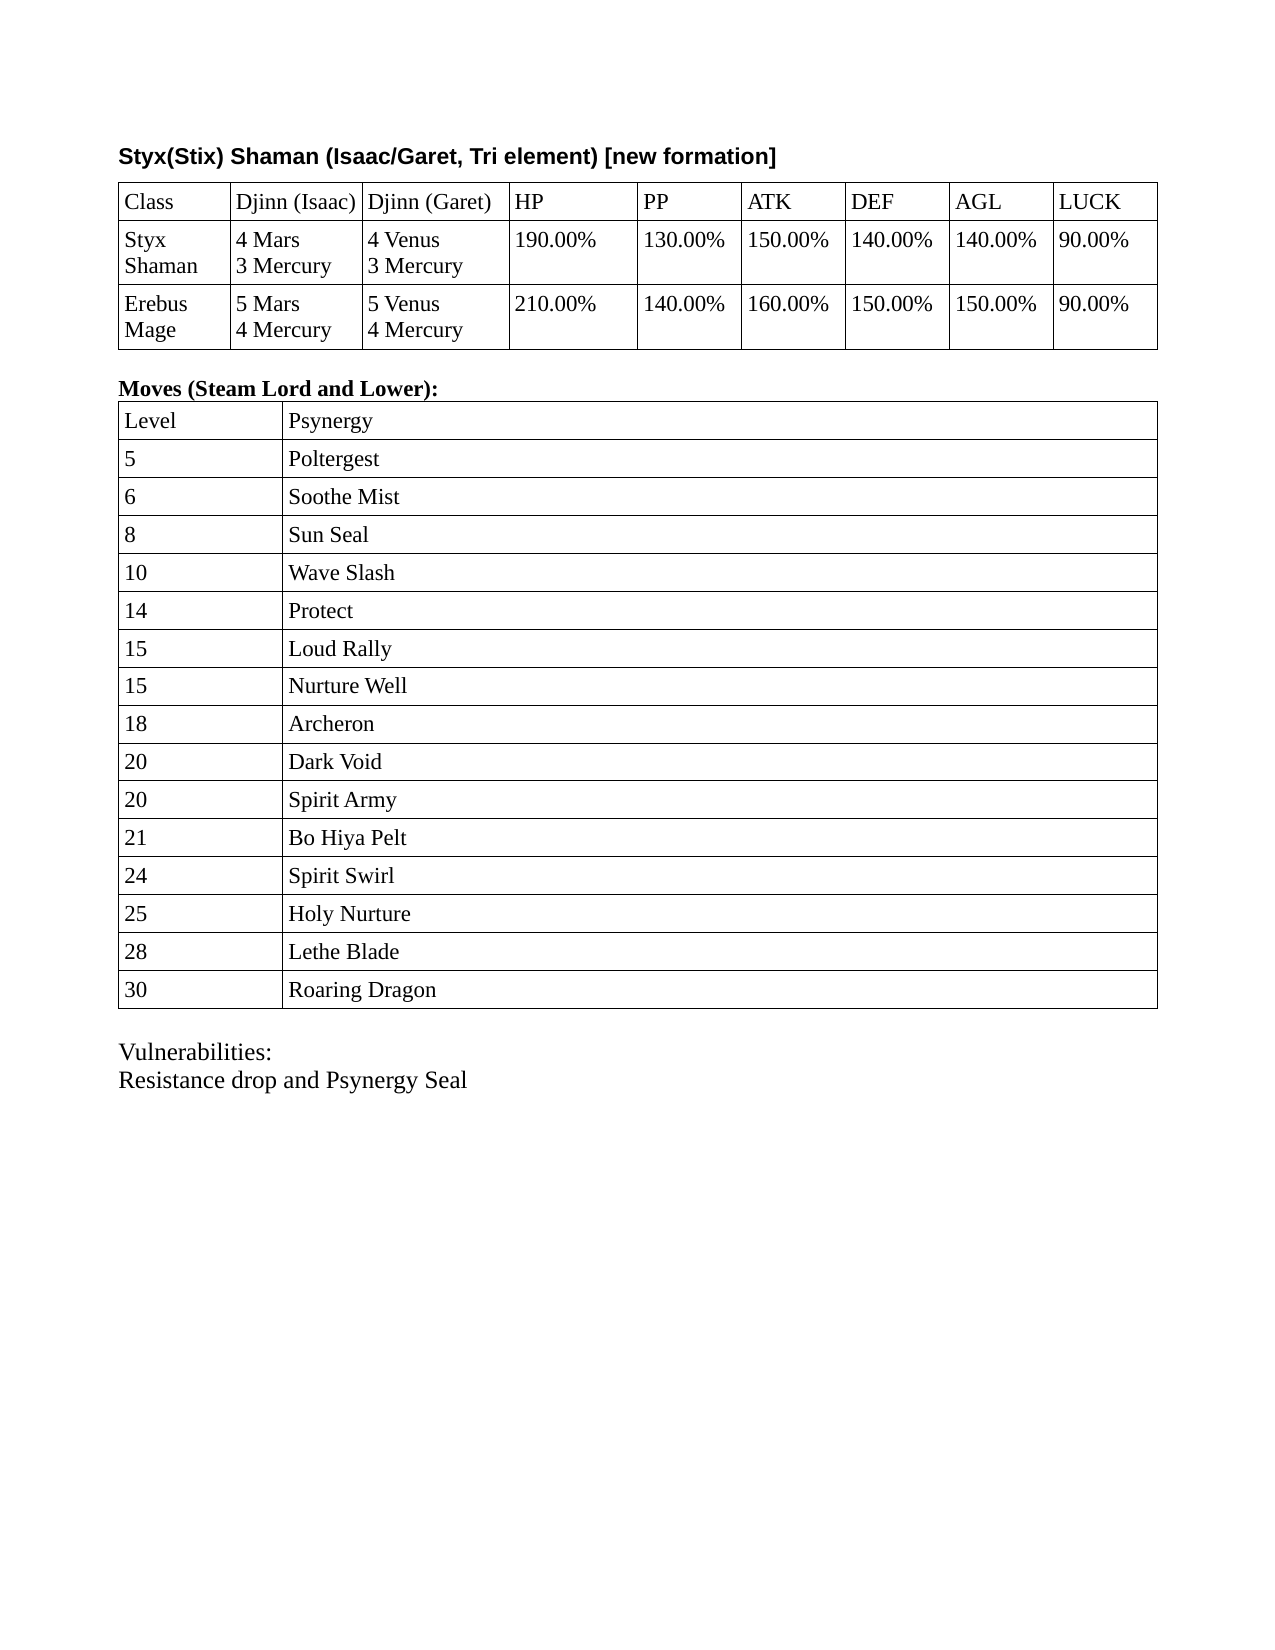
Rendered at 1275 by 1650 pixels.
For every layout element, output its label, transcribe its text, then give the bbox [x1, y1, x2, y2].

table_cell 140.00% [950, 221, 1053, 284]
table_cell 5 Venus 4 Mercury [363, 285, 509, 348]
table_header PP [638, 183, 741, 220]
table_cell 90.00% [1054, 285, 1157, 348]
table_cell 20 [119, 781, 282, 818]
table_cell Sun Seal [283, 516, 1157, 553]
table_header Djinn (Isaac) [231, 183, 362, 220]
table_cell 4 Venus 3 Mercury [363, 221, 509, 284]
table_cell 150.00% [742, 221, 845, 284]
table_header AGL [950, 183, 1053, 220]
table_header DEF [846, 183, 949, 220]
table_cell 20 [119, 744, 282, 780]
table_cell 21 [119, 819, 282, 856]
table_cell 25 [119, 895, 282, 932]
subtitle Styx(Stix) Shaman (Isaac/Garet, Tri element) [new formation] [118, 143, 1157, 169]
table_cell 140.00% [846, 221, 949, 284]
text Resistance drop and Psynergy Seal [118, 1066, 1157, 1094]
table_cell 15 [119, 668, 282, 704]
table_header Class [119, 183, 230, 220]
table_cell Protect [283, 592, 1157, 629]
table_cell 30 [119, 971, 282, 1008]
table_cell 15 [119, 630, 282, 667]
table_cell 140.00% [638, 285, 741, 348]
table_cell 6 [119, 478, 282, 515]
table_cell 10 [119, 554, 282, 591]
table_cell 90.00% [1054, 221, 1157, 284]
table_cell Spirit Army [283, 781, 1157, 818]
table_cell 5 [119, 440, 282, 477]
table_cell Wave Slash [283, 554, 1157, 591]
table_cell Nurture Well [283, 668, 1157, 704]
table_cell Archeron [283, 706, 1157, 742]
text Moves (Steam Lord and Lower): [118, 375, 1157, 401]
text Vulnerabilities: [118, 1037, 1157, 1066]
table_cell 14 [119, 592, 282, 629]
table_cell Loud Rally [283, 630, 1157, 667]
table_cell 4 Mars 3 Mercury [231, 221, 362, 284]
table_cell 28 [119, 933, 282, 970]
table_cell Holy Nurture [283, 895, 1157, 932]
table_cell Roaring Dragon [283, 971, 1157, 1008]
table_cell Erebus Mage [119, 285, 230, 348]
table_cell 5 Mars 4 Mercury [231, 285, 362, 348]
table_cell Poltergest [283, 440, 1157, 477]
table_header HP [510, 183, 637, 220]
table_cell Lethe Blade [283, 933, 1157, 970]
table_cell Soothe Mist [283, 478, 1157, 515]
table_cell 18 [119, 706, 282, 742]
table_cell 150.00% [846, 285, 949, 348]
table_cell 130.00% [638, 221, 741, 284]
table_cell 190.00% [510, 221, 637, 284]
table_header Psynergy [283, 402, 1157, 439]
table_cell 24 [119, 857, 282, 894]
table_header Level [119, 402, 282, 439]
table_cell Bo Hiya Pelt [283, 819, 1157, 856]
table_cell 160.00% [742, 285, 845, 348]
table_cell 150.00% [950, 285, 1053, 348]
table_cell Spirit Swirl [283, 857, 1157, 894]
table_cell 210.00% [510, 285, 637, 348]
table_cell Styx Shaman [119, 221, 230, 284]
table_cell 8 [119, 516, 282, 553]
table_header LUCK [1054, 183, 1157, 220]
table_header Djinn (Garet) [363, 183, 509, 220]
table_header ATK [742, 183, 845, 220]
table_cell Dark Void [283, 744, 1157, 780]
